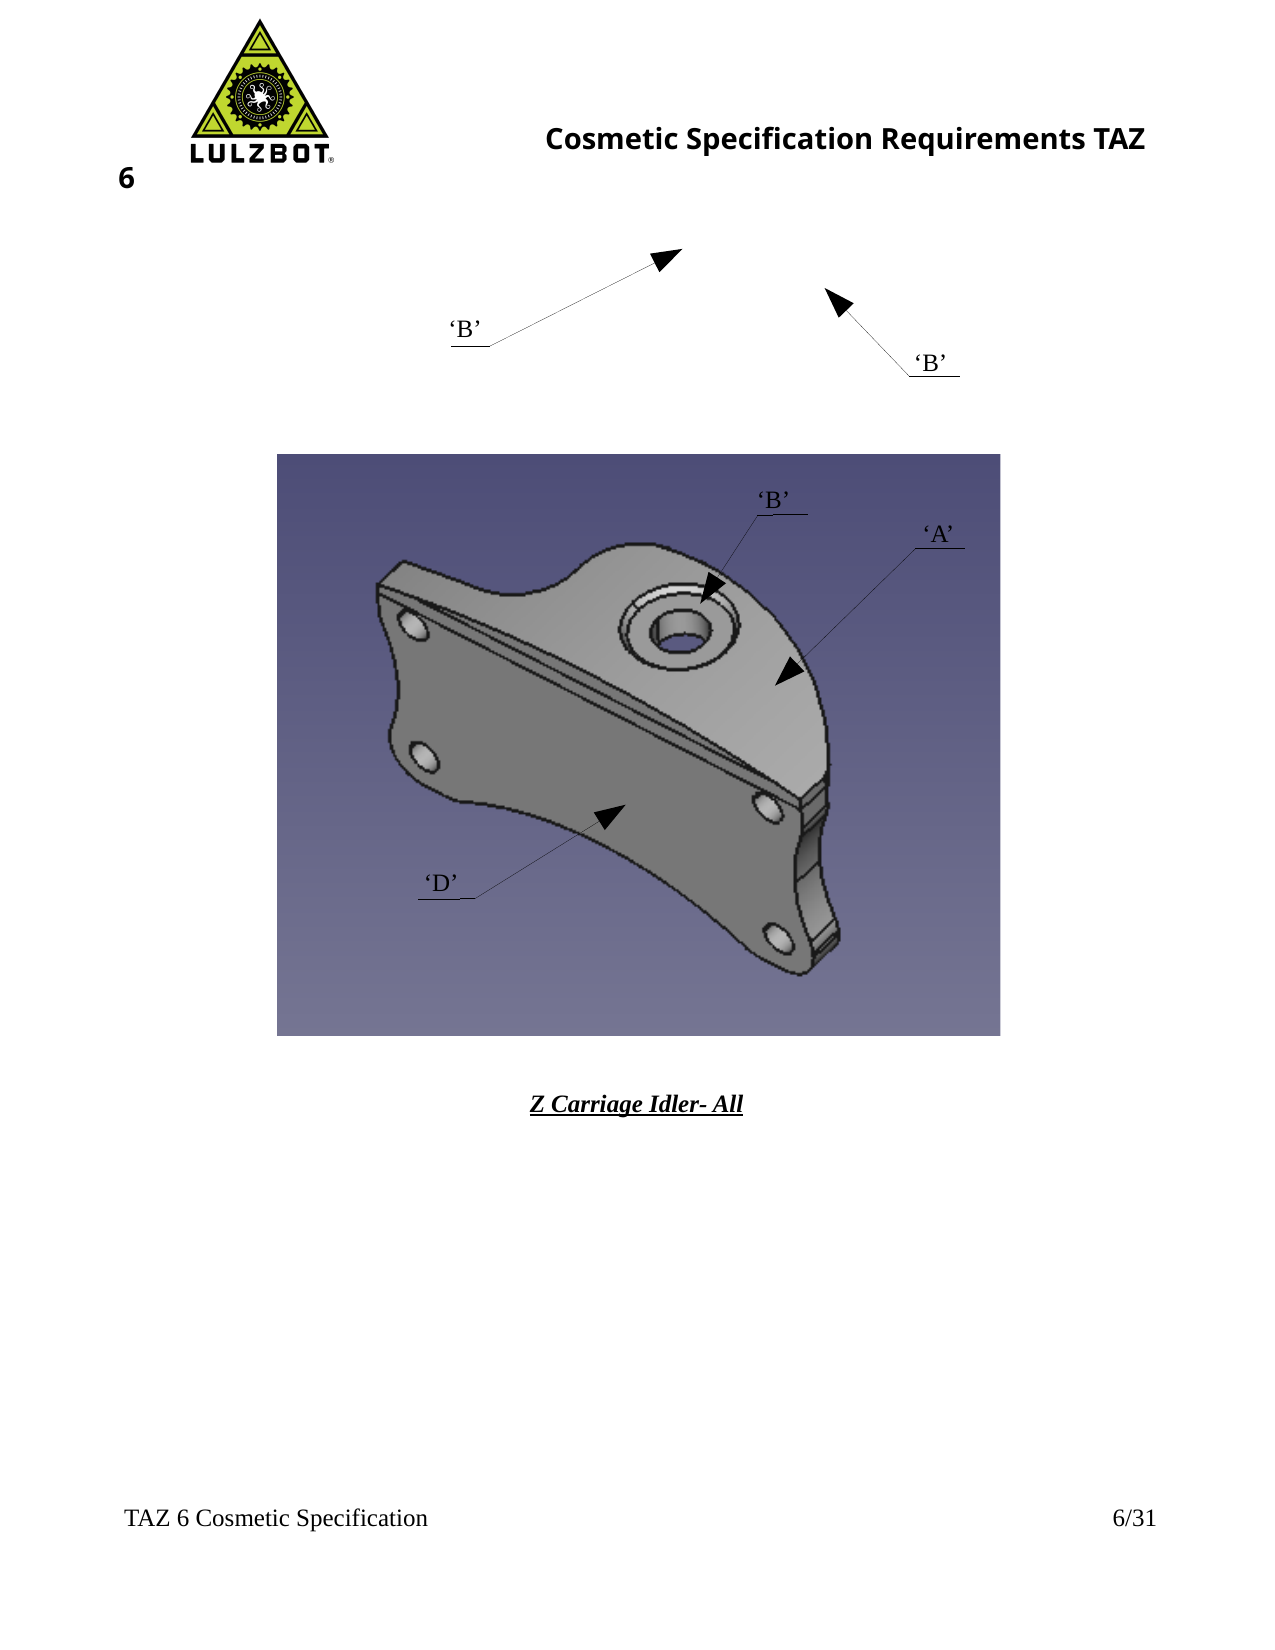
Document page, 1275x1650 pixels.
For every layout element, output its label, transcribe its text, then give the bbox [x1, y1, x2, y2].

text Z Carriage Idler- All [118, 1089, 1157, 1118]
picture [277, 454, 1001, 1036]
picture [181, 8, 344, 177]
